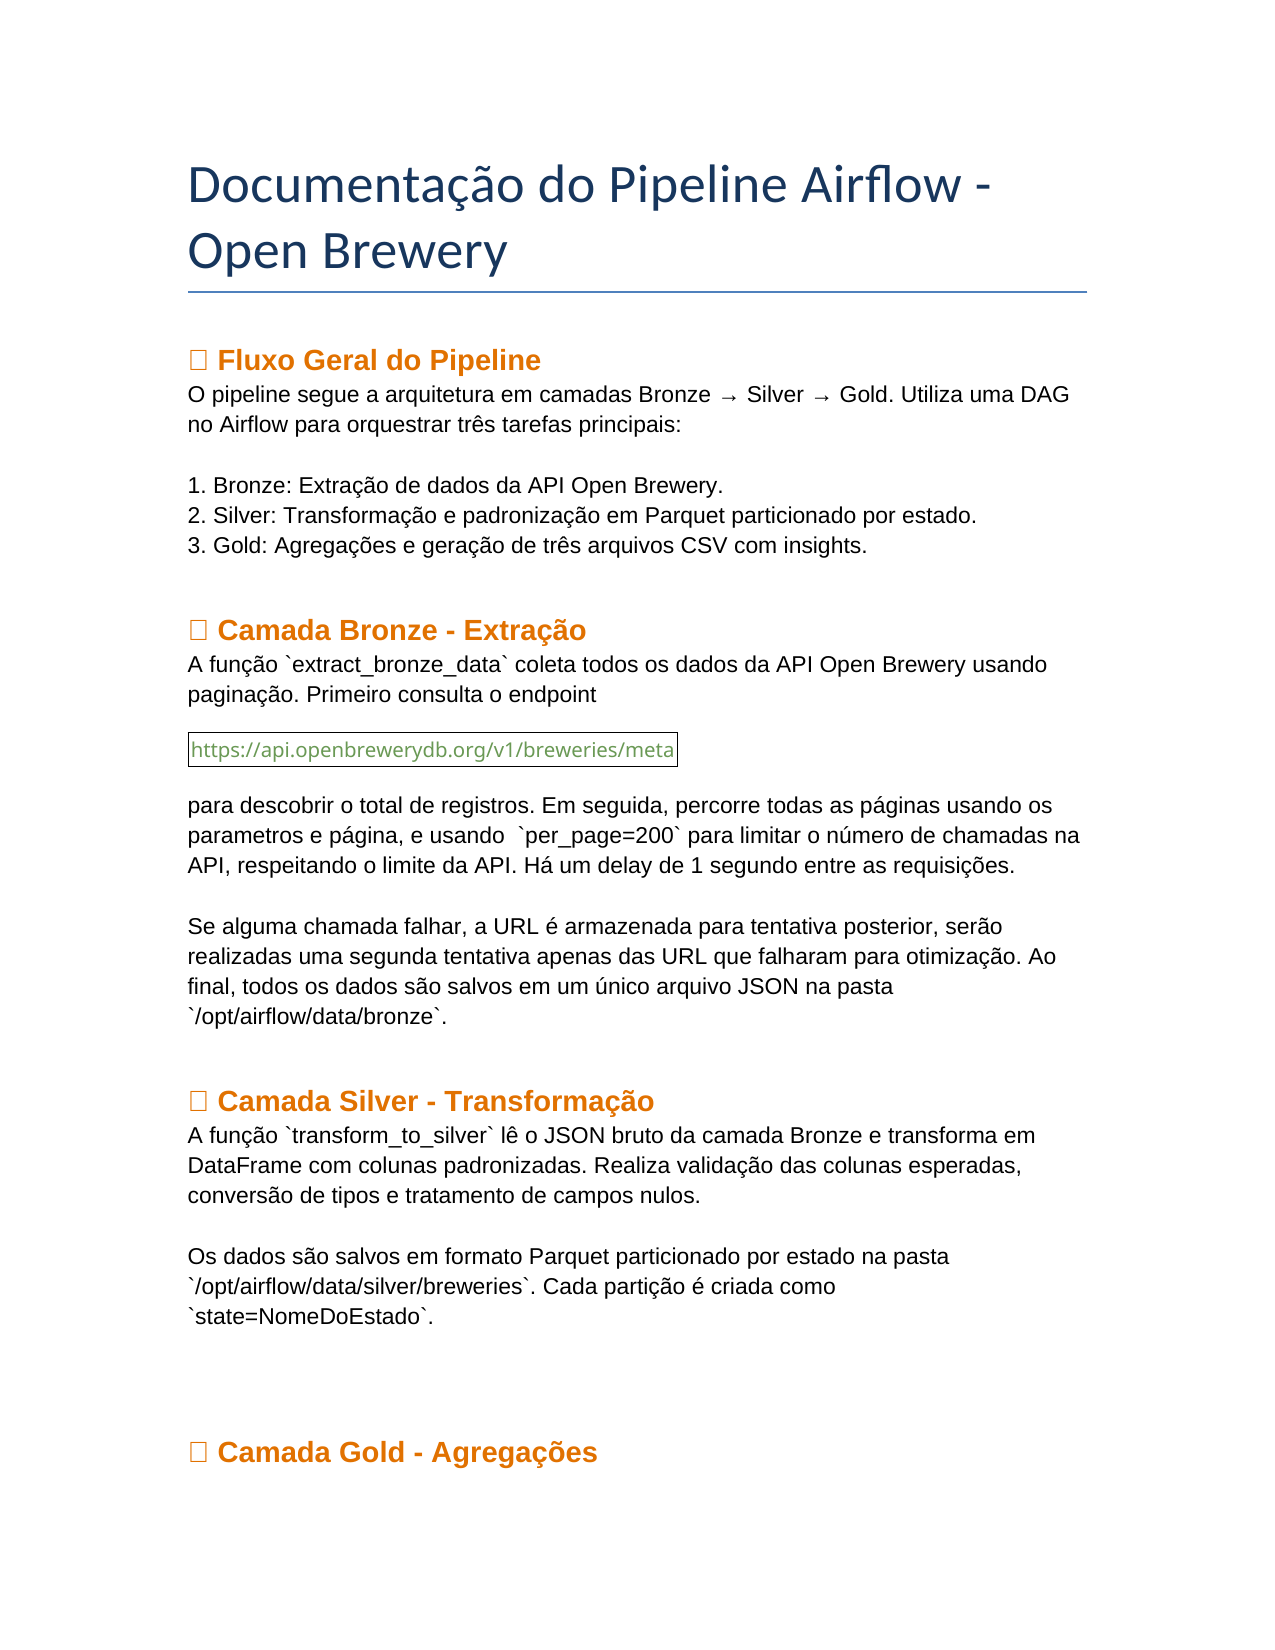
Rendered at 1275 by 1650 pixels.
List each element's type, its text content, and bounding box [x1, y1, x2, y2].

subtitle 🥇 Camada Gold - Agregações [187, 1434, 1087, 1468]
subtitle 🥈 Camada Silver - Transformação [187, 1083, 1087, 1117]
text O pipeline segue a arquitetura em camadas Bronze → Silver → Gold. Utiliza uma DAG no Airflow para orquestrar três tarefas principais: 1. Bronze: Extração de dados da API Open Brewery. 2. Silver: Transformação e padronização em Parquet particionado por estado. 3. Gold: Agregações e geração de três arquivos CSV com insights. [187, 381, 1087, 559]
text https://api.openbrewerydb.org/v1/breweries/meta [189, 733, 677, 766]
text para descobrir o total de registros. Em seguida, percorre todas as páginas usando os parametros e página, e usando `per_page=200` para limitar o número de chamadas na API, respeitando o limite da API. Há um delay de 1 segundo entre as requisições. Se alguma chamada falhar, a URL é armazenada para tentativa posterior, serão realizadas uma segunda tentativa apenas das URL que falharam para otimização. Ao final, todos os dados são salvos em um único arquivo JSON na pasta `/opt/airflow/data/bronze`. [187, 792, 1087, 1030]
subtitle 🥉 Camada Bronze - Extração [187, 612, 1087, 646]
text A função `transform_to_silver` lê o JSON bruto da camada Bronze e transforma em DataFrame com colunas padronizadas. Realiza validação das colunas esperadas, conversão de tipos e tratamento de campos nulos. Os dados são salvos em formato Parquet particionado por estado na pasta `/opt/airflow/data/silver/breweries`. Cada partição é criada como `state=NomeDoEstado`. [187, 1122, 1087, 1330]
text [678, 732, 1087, 766]
text A função `extract_bronze_data` coleta todos os dados da API Open Brewery usando paginação. Primeiro consulta o endpoint [187, 651, 1087, 708]
subtitle 🔁 Fluxo Geral do Pipeline [187, 343, 1087, 376]
title Documentação do Pipeline Airflow - Open Brewery [187, 150, 1087, 293]
